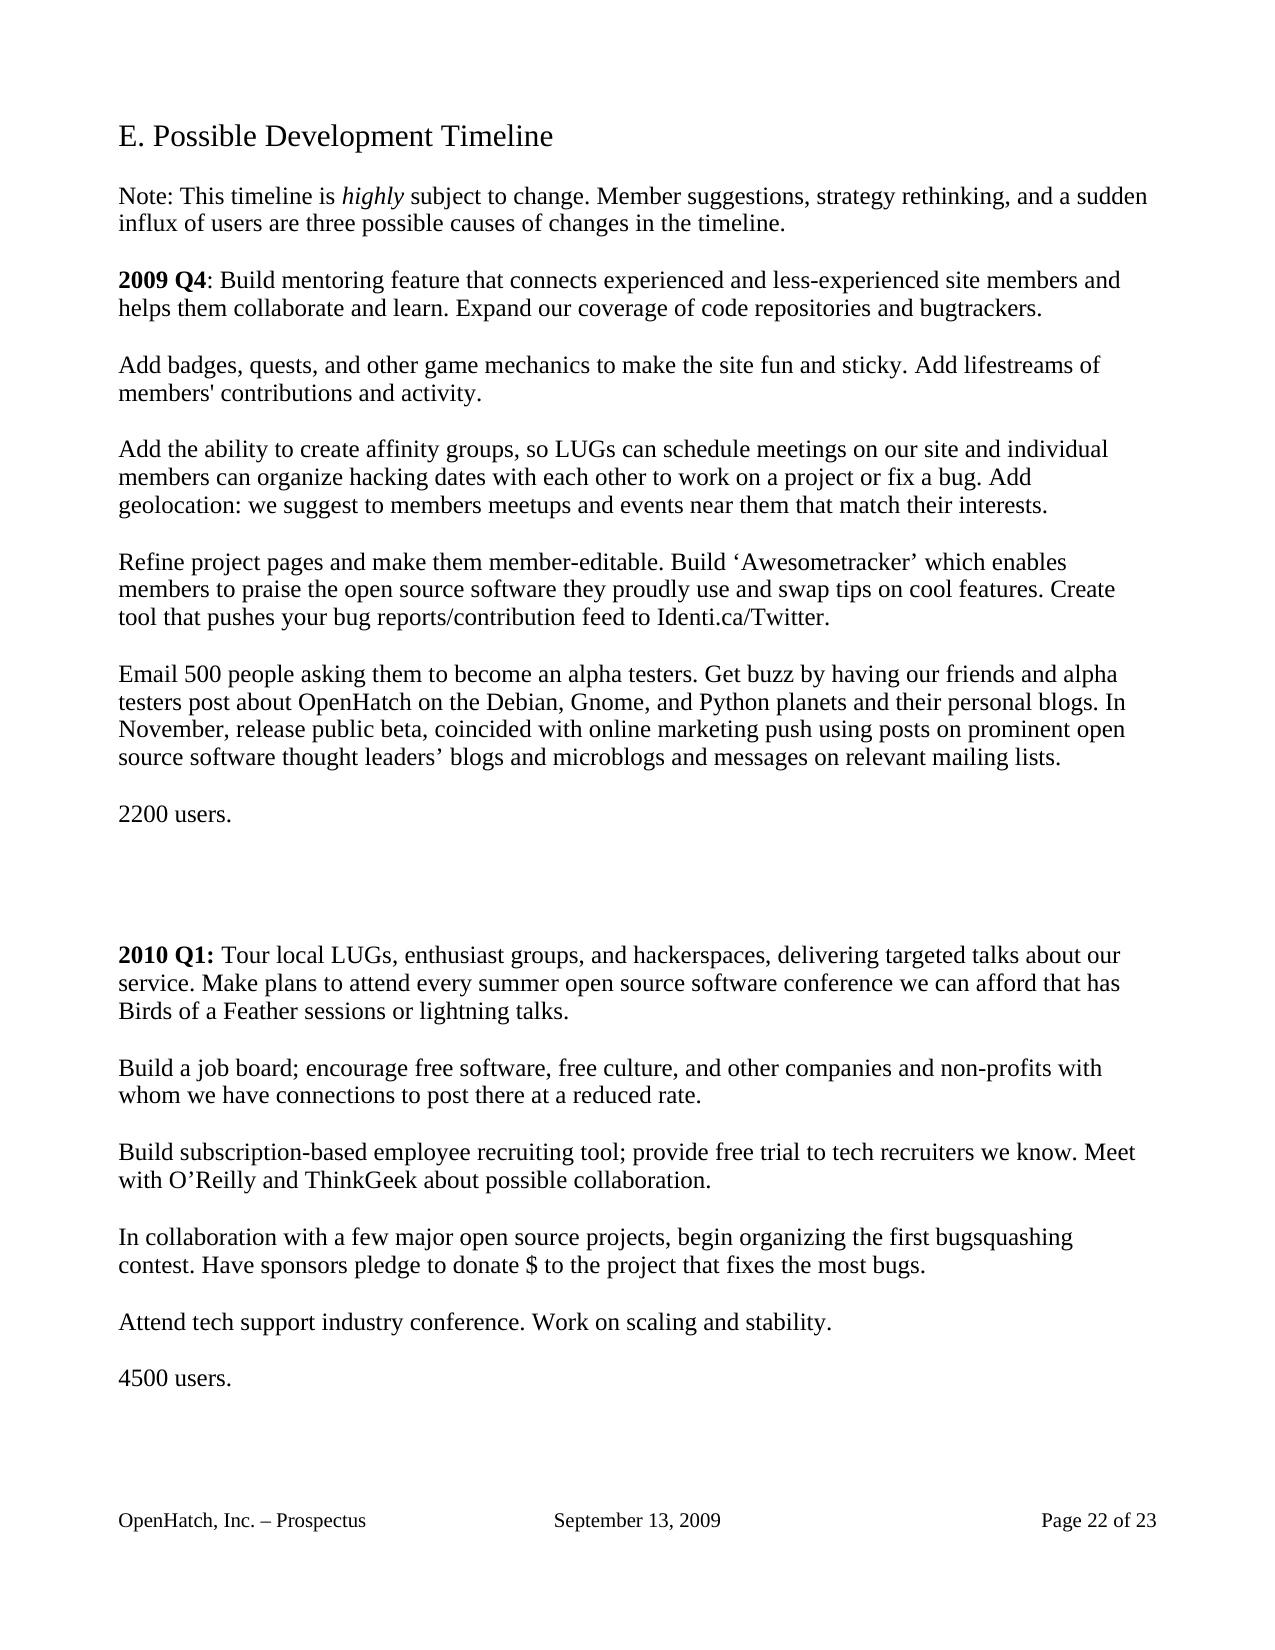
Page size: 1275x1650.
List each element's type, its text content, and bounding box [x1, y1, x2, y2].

text In collaboration with a few major open source projects, begin organizing the first bugsquashing contest. Have sponsors pledge to donate $ to the project that fixes the most bugs. [118, 1223, 1156, 1278]
text Add the ability to create affinity groups, so LUGs can schedule meetings on our site and individual members can organize hacking dates with each other to work on a project or fix a bug. Add geolocation: we suggest to members meetups and events near them that match their interests. [118, 436, 1156, 519]
text Refine project pages and make them member-editable. Build ‘Awesometracker’ which enables members to praise the open source software they proudly use and swap tips on cool features. Create tool that pushes your bug reports/contribution feed to Identi.ca/Twitter. [118, 548, 1156, 631]
text Build a job board; encourage free software, free culture, and other companies and non-profits with whom we have connections to post there at a reduced rate. [118, 1054, 1156, 1109]
text Add badges, quests, and other game mechanics to make the site fun and sticky. Add lifestreams of members' contributions and activity. [118, 351, 1156, 406]
text 4500 users. [118, 1364, 1156, 1392]
text Build subscription-based employee recruiting tool; provide free trial to tech recruiters we know. Meet with O’Reilly and ThinkGeek about possible collaboration. [118, 1138, 1156, 1194]
text E. Possible Development Timeline [118, 118, 1156, 153]
text Email 500 people asking them to become an alpha testers. Get buzz by having our friends and alpha testers post about OpenHatch on the Debian, Gnome, and Python planets and their personal blogs. In November, release public beta, coincided with online marketing push using posts on prominent open source software thought leaders’ blogs and microblogs and messages on relevant mailing lists. [118, 660, 1156, 771]
text Note: This timeline is highly subject to change. Member suggestions, strategy rethinking, and a sudden influx of users are three possible causes of changes in the timeline. [118, 182, 1156, 237]
text Attend tech support industry conference. Work on scaling and stability. [118, 1308, 1156, 1335]
text 2200 users. [118, 800, 1156, 828]
text 2010 Q1: Tour local LUGs, enthusiast groups, and hackerspaces, delivering targeted talks about our service. Make plans to attend every summer open source software conference we can afford that has Birds of a Feather sessions or lightning talks. [118, 942, 1156, 1025]
text 2009 Q4: Build mentoring feature that connects experienced and less-experienced site members and helps them collaborate and learn. Expand our coverage of code repositories and bugtrackers. [118, 266, 1156, 322]
